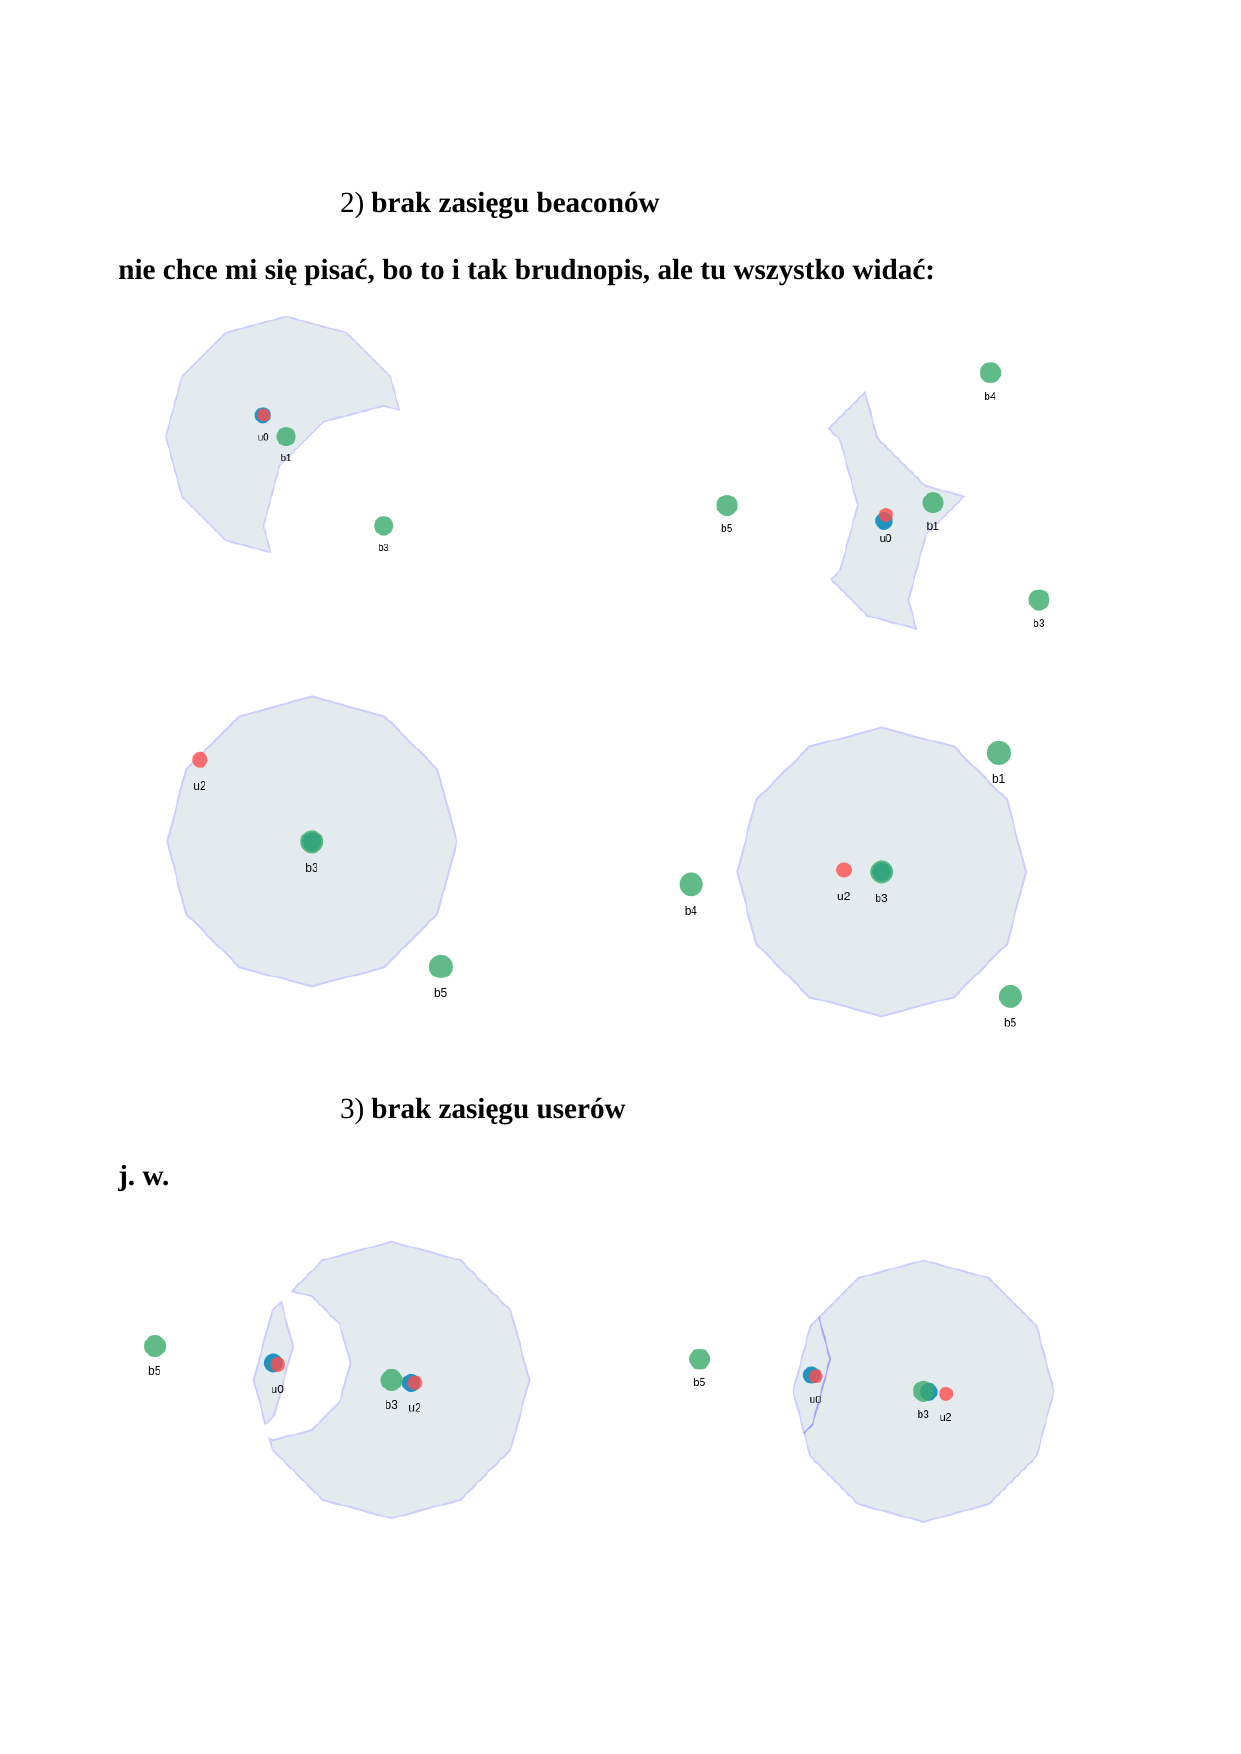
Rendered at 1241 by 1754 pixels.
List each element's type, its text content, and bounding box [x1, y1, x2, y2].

text 2) brak zasięgu beaconów [118, 185, 1122, 219]
picture [666, 688, 1067, 1053]
text j. w. [118, 1158, 1122, 1191]
picture [126, 1212, 567, 1552]
picture [129, 292, 541, 637]
text 3) brak zasięgu userów [118, 1091, 1122, 1124]
picture [647, 1236, 1087, 1544]
picture [683, 289, 1123, 658]
text nie chce mi się pisać, bo to i tak brudnopis, ale tu wszystko widać: [118, 252, 1122, 286]
picture [121, 664, 541, 1034]
